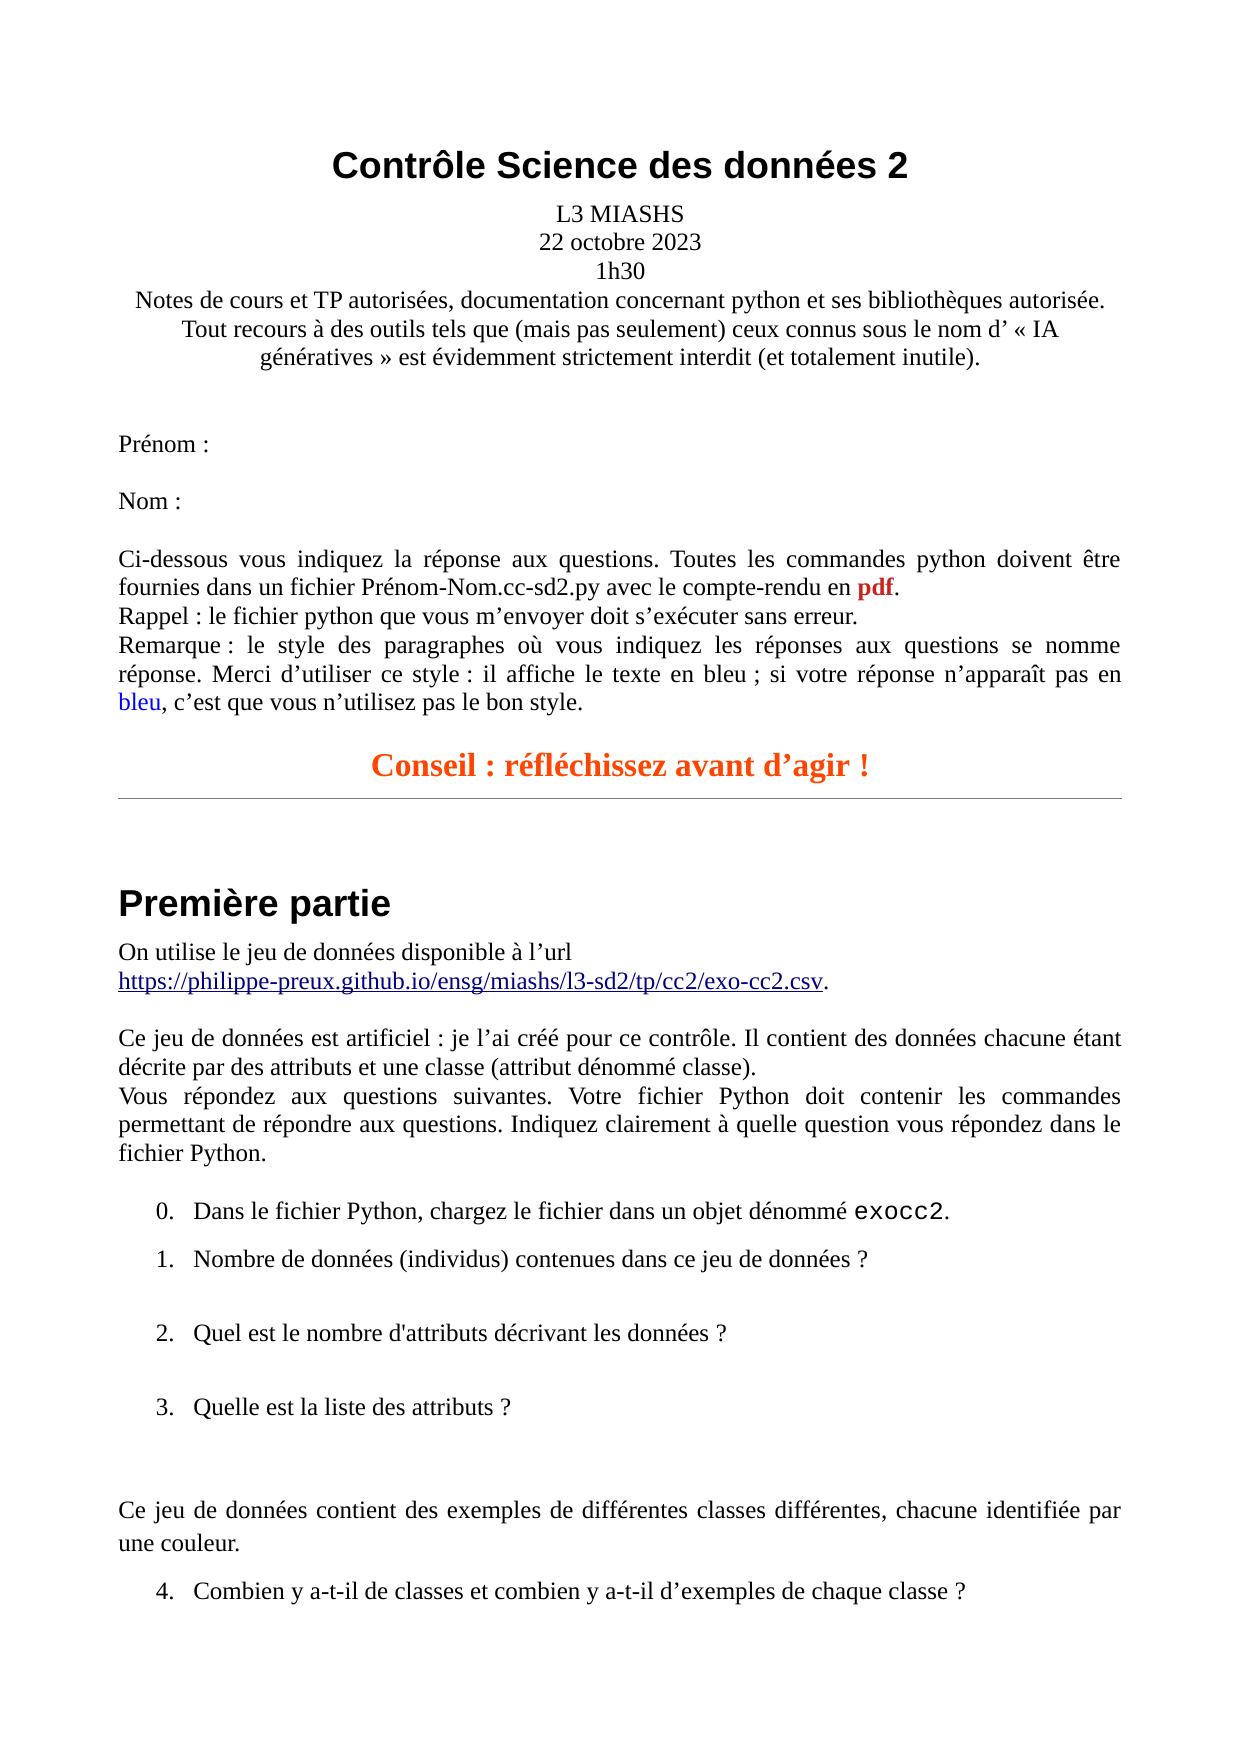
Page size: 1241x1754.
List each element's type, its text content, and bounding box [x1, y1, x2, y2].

text On utilise le jeu de données disponible à l’url [118, 937, 1122, 966]
text 1h30 [118, 256, 1122, 285]
text Rappel : le fichier python que vous m’envoyer doit s’exécuter sans erreur. [118, 601, 1122, 630]
text Remarque : le style des paragraphes où vous indiquez les réponses aux questions se nomme réponse. Merci d’utiliser ce style : il affiche le texte en bleu ; si votre réponse n’apparaît pas en bleu, c’est que vous n’utilisez pas le bon style. [118, 630, 1122, 716]
subtitle Contrôle Science des données 2 [118, 143, 1122, 186]
text https://philippe-preux.github.io/ensg/miashs/l3-sd2/tp/cc2/exo-cc2.csv. [118, 966, 1122, 994]
list Quelle est la liste des attributs ? [156, 1392, 1122, 1421]
text Prénom : [118, 429, 1122, 457]
text L3 MIASHS [118, 199, 1122, 227]
list Dans le fichier Python, chargez le fichier dans un objet dénommé exocc2. [156, 1196, 1122, 1227]
text Conseil : réfléchissez avant d’agir ! [118, 745, 1122, 783]
text Nom : [118, 486, 1122, 515]
text Tout recours à des outils tels que (mais pas seulement) ceux connus sous le nom d’ « IA génératives » est évidemment strictement interdit (et totalement inutile). [118, 314, 1122, 371]
list Combien y a-t-il de classes et combien y a-t-il d’exemples de chaque classe ? [156, 1576, 1122, 1604]
text Ce jeu de données contient des exemples de différentes classes différentes, chacune identifiée par une couleur. [118, 1495, 1122, 1557]
text 22 octobre 2023 [118, 227, 1122, 256]
text Vous répondez aux questions suivantes. Votre fichier Python doit contenir les commandes permettant de répondre aux questions. Indiquez clairement à quelle question vous répondez dans le fichier Python. [118, 1081, 1122, 1167]
text Ce jeu de données est artificiel : je l’ai créé pour ce contrôle. Il contient des données chacune étant décrite par des attributs et une classe (attribut dénommé classe). [118, 1023, 1122, 1081]
subtitle Première partie [118, 881, 1122, 924]
text Notes de cours et TP autorisées, documentation concernant python et ses bibliothèques autorisée. [118, 285, 1122, 314]
list Quel est le nombre d'attributs décrivant les données ? [156, 1318, 1122, 1347]
list Nombre de données (individus) contenues dans ce jeu de données ? [156, 1244, 1122, 1272]
text Ci-dessous vous indiquez la réponse aux questions. Toutes les commandes python doivent être fournies dans un fichier Prénom-Nom.cc-sd2.py avec le compte-rendu en pdf. [118, 544, 1122, 601]
